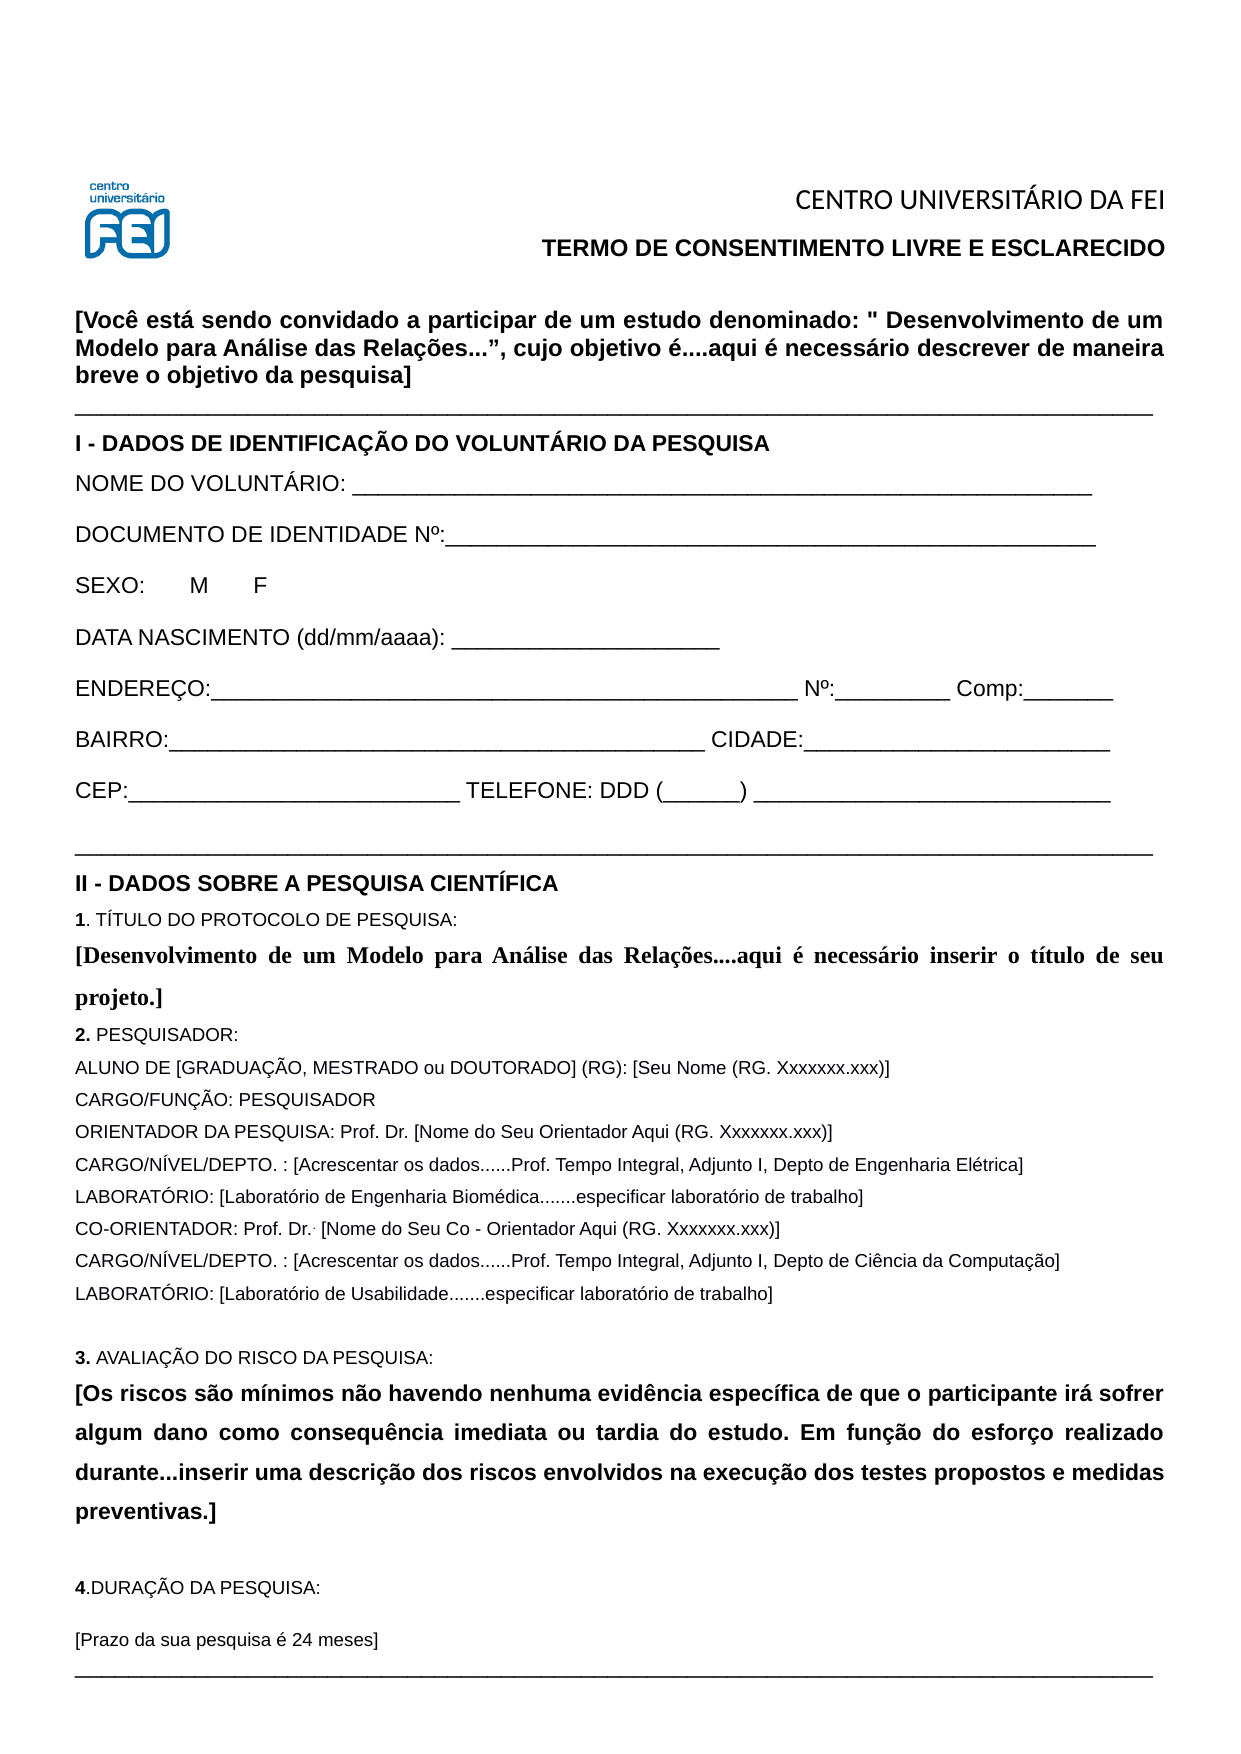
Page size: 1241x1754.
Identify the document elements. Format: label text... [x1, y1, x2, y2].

text ALUNO DE [GRADUAÇÃO, MESTRADO ou DOUTORADO] (RG): [Seu Nome (RG. Xxxxxxx.xxx)] [75, 1057, 1165, 1078]
text LABORATÓRIO: [Laboratório de Usabilidade.......especificar laboratório de trabalho] [75, 1283, 1165, 1304]
text DATA NASCIMENTO (dd/mm/aaaa): _____________________ [75, 623, 1165, 650]
text NOME DO VOLUNTÁRIO: __________________________________________________________ [75, 470, 1165, 496]
text I - DADOS DE IDENTIFICAÇÃO DO VOLUNTÁRIO DA PESQUISA [75, 430, 1165, 457]
text _________________________________________________________________________________ [75, 1651, 1165, 1678]
text DOCUMENTO DE IDENTIDADE Nº:___________________________________________________ [75, 521, 1165, 547]
text _________________________________________________________________________________ [75, 389, 1165, 416]
text CARGO/FUNÇÃO: PESQUISADOR [75, 1089, 1165, 1110]
text LABORATÓRIO: [Laboratório de Engenharia Biomédica.......especificar laboratório de trabalho] [75, 1186, 1165, 1207]
text CEP:__________________________ TELEFONE: DDD (______) ____________________________ [75, 777, 1165, 803]
text CARGO/NÍVEL/DEPTO. : [Acrescentar os dados......Prof. Tempo Integral, Adjunto I, Depto de Engenharia Elétrica] [75, 1153, 1165, 1175]
text ENDEREÇO:______________________________________________ Nº:_________ Comp:_______ [75, 675, 1165, 701]
text CARGO/NÍVEL/DEPTO. : [Acrescentar os dados......Prof. Tempo Integral, Adjunto I, Depto de Ciência da Computação] [75, 1250, 1165, 1272]
text II - DADOS SOBRE A PESQUISA CIENTÍFICA [75, 870, 1165, 896]
text SEXO: M F [75, 572, 1165, 598]
text CENTRO UNIVERSITÁRIO DA FEI [172, 181, 1165, 216]
text [Os riscos são mínimos não havendo nenhuma evidência específica de que o participante irá sofrer algum dano como consequência imediata ou tardia do estudo. Em função do esforço realizado durante...inserir uma descrição dos riscos envolvidos na execução dos testes propostos e medidas preventivas.] [75, 1379, 1165, 1524]
text _________________________________________________________________________________ [75, 828, 1165, 856]
picture [82, 177, 172, 266]
text BAIRRO:__________________________________________ CIDADE:________________________ [75, 726, 1165, 752]
text [Você está sendo convidado a participar de um estudo denominado: " Desenvolvimento de um Modelo para Análise das Relações...”, cujo objetivo é....aqui é necessário descrever de maneira breve o objetivo da pesquisa] [75, 306, 1165, 389]
text TERMO DE CONSENTIMENTO LIVRE E ESCLARECIDO [172, 234, 1165, 262]
text 4.DURAÇÃO DA PESQUISA: [75, 1577, 1165, 1598]
text 1. TÍTULO DO PROTOCOLO DE PESQUISA: [75, 909, 1165, 931]
text 2. PESQUISADOR: [75, 1024, 1165, 1046]
text ORIENTADOR DA PESQUISA: Prof. Dr. [Nome do Seu Orientador Aqui (RG. Xxxxxxx.xxx)] [75, 1121, 1165, 1143]
text 3. AVALIAÇÃO DO RISCO DA PESQUISA: [75, 1347, 1165, 1369]
text [Desenvolvimento de um Modelo para Análise das Relações....aqui é necessário inserir o título de seu projeto.] [75, 942, 1165, 1011]
text [Prazo da sua pesquisa é 24 meses] [75, 1629, 1165, 1651]
text CO-ORIENTADOR: Prof. Dr.. [Nome do Seu Co - Orientador Aqui (RG. Xxxxxxx.xxx)] [75, 1218, 1165, 1239]
